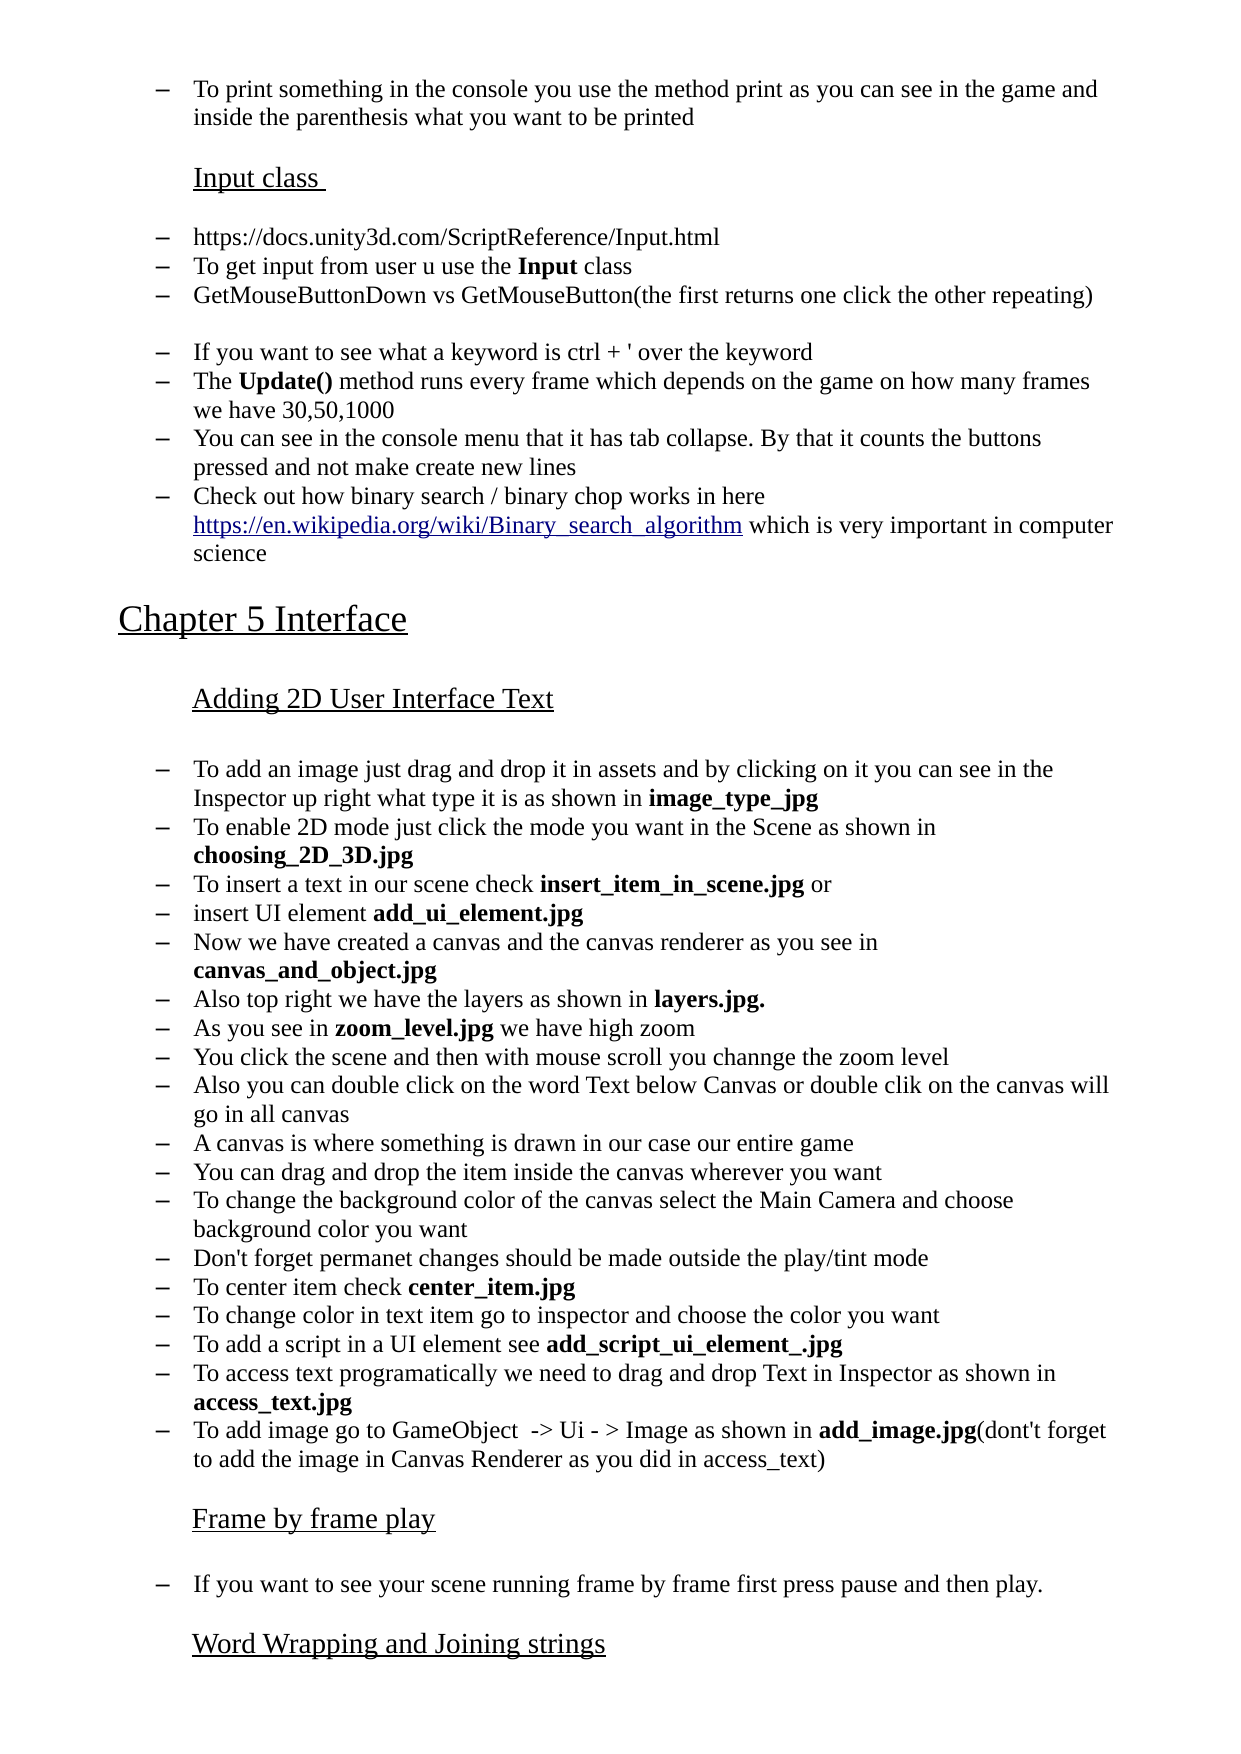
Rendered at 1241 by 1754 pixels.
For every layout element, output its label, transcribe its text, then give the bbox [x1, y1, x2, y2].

list To insert a text in our scene check insert_item_in_scene.jpg or [156, 869, 1122, 898]
list To change color in text item go to inspector and choose the color you want [156, 1300, 1122, 1329]
list To center item check center_item.jpg [156, 1272, 1122, 1300]
list To change the background color of the canvas select the Main Camera and choose background color you want [156, 1185, 1122, 1243]
list If you want to see what a keyword is ctrl + ' over the keyword [156, 337, 1122, 366]
list Also top right we have the layers as shown in layers.jpg. [156, 984, 1122, 1013]
list As you see in zoom_level.jpg we have high zoom [156, 1013, 1122, 1042]
list The Update() method runs every frame which depends on the game on how many frames we have 30,50,1000 [156, 366, 1122, 423]
text Chapter 5 Interface [118, 596, 1122, 639]
text Adding 2D User Interface Text [118, 677, 1122, 716]
list Now we have created a canvas and the canvas renderer as you see in canvas_and_object.jpg [156, 927, 1122, 984]
list You can drag and drop the item inside the canvas wherever you want [156, 1157, 1122, 1185]
list To add a script in a UI element see add_script_ui_element_.jpg [156, 1329, 1122, 1358]
list Input class [156, 160, 1122, 193]
text Frame by frame play [118, 1502, 1122, 1535]
list To access text programatically we need to drag and drop Text in Inspector as shown in access_text.jpg [156, 1358, 1122, 1415]
list If you want to see your scene running frame by frame first press pause and then play. [156, 1569, 1122, 1597]
list insert UI element add_ui_element.jpg [156, 898, 1122, 927]
list Don't forget permanet changes should be made outside the play/tint mode [156, 1243, 1122, 1272]
list To print something in the console you use the method print as you can see in the game and inside the parenthesis what you want to be printed [156, 74, 1122, 131]
list To get input from user u use the Input class [156, 251, 1122, 280]
text Word Wrapping and Joining strings [118, 1626, 1122, 1660]
list Also you can double click on the word Text below Canvas or double clik on the canvas will go in all canvas [156, 1070, 1122, 1128]
list GetMouseButtonDown vs GetMouseButton(the first returns one click the other repeating) [156, 280, 1122, 308]
list https://docs.unity3d.com/ScriptReference/Input.html [156, 222, 1122, 251]
list To add image go to GameObject -> Ui - > Image as shown in add_image.jpg(dont't forget to add the image in Canvas Renderer as you did in access_text) [156, 1415, 1122, 1473]
list You click the scene and then with mouse scroll you channge the zoom level [156, 1042, 1122, 1070]
list To enable 2D mode just click the mode you want in the Scene as shown in choosing_2D_3D.jpg [156, 812, 1122, 869]
list A canvas is where something is drawn in our case our entire game [156, 1128, 1122, 1157]
list You can see in the console menu that it has tab collapse. By that it counts the buttons pressed and not make create new lines [156, 423, 1122, 481]
list Check out how binary search / binary chop works in here https://en.wikipedia.org/wiki/Binary_search_algorithm which is very important in computer science [156, 481, 1122, 567]
list To add an image just drag and drop it in assets and by clicking on it you can see in the Inspector up right what type it is as shown in image_type_jpg [156, 754, 1122, 812]
